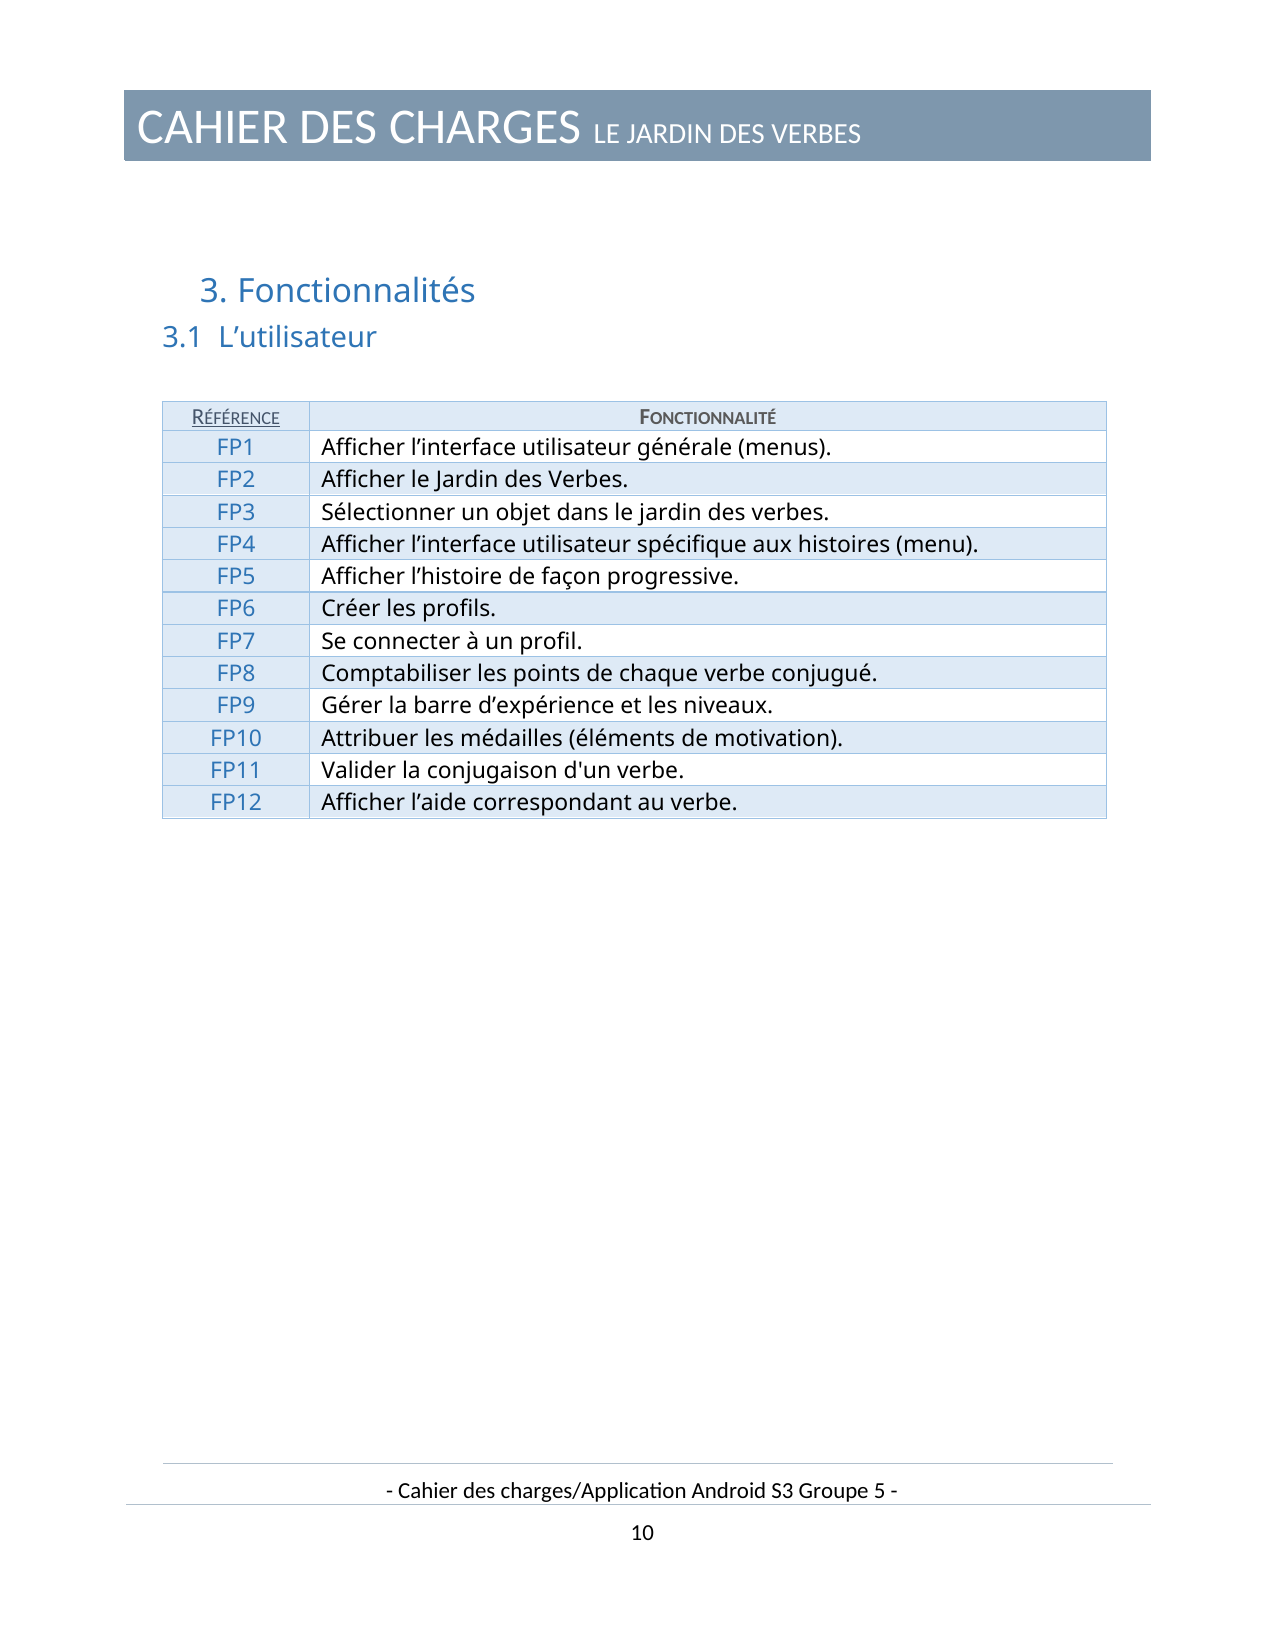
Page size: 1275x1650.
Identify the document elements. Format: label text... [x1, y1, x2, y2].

subtitle 3.1 L’utilisateur [162, 316, 1113, 356]
table_cell FP6 [163, 593, 309, 624]
table_cell Créer les profils. [310, 593, 1106, 624]
table_cell FP1 [163, 431, 309, 462]
table_cell FP11 [163, 754, 309, 785]
table_cell FP9 [163, 689, 309, 721]
table_cell FP7 [163, 625, 309, 656]
table_cell FP12 [163, 786, 309, 817]
table_header Fonctionnalité [310, 402, 1106, 430]
table_cell FP4 [163, 528, 309, 559]
table_cell FP5 [163, 560, 309, 591]
table_cell FP10 [163, 722, 309, 753]
table_cell FP3 [163, 496, 309, 527]
table_cell Afficher l’interface utilisateur générale (menus). [310, 431, 1106, 462]
table_cell Afficher l’aide correspondant au verbe. [310, 786, 1106, 817]
table_cell Afficher l’interface utilisateur spécifique aux histoires (menu). [310, 528, 1106, 559]
table_cell Comptabiliser les points de chaque verbe conjugué. [310, 657, 1106, 688]
table_cell Gérer la barre d’expérience et les niveaux. [310, 689, 1106, 721]
table_header Référence [163, 402, 309, 430]
table_cell Sélectionner un objet dans le jardin des verbes. [310, 496, 1106, 527]
table_cell FP8 [163, 657, 309, 688]
table_cell Se connecter à un profil. [310, 625, 1106, 656]
table_cell FP2 [163, 463, 309, 494]
table_cell Afficher l’histoire de façon progressive. [310, 560, 1106, 591]
table_cell Attribuer les médailles (éléments de motivation). [310, 722, 1106, 753]
list Fonctionnalités [199, 267, 1113, 312]
table_cell Valider la conjugaison d'un verbe. [310, 754, 1106, 785]
table_cell Afficher le Jardin des Verbes. [310, 463, 1106, 494]
